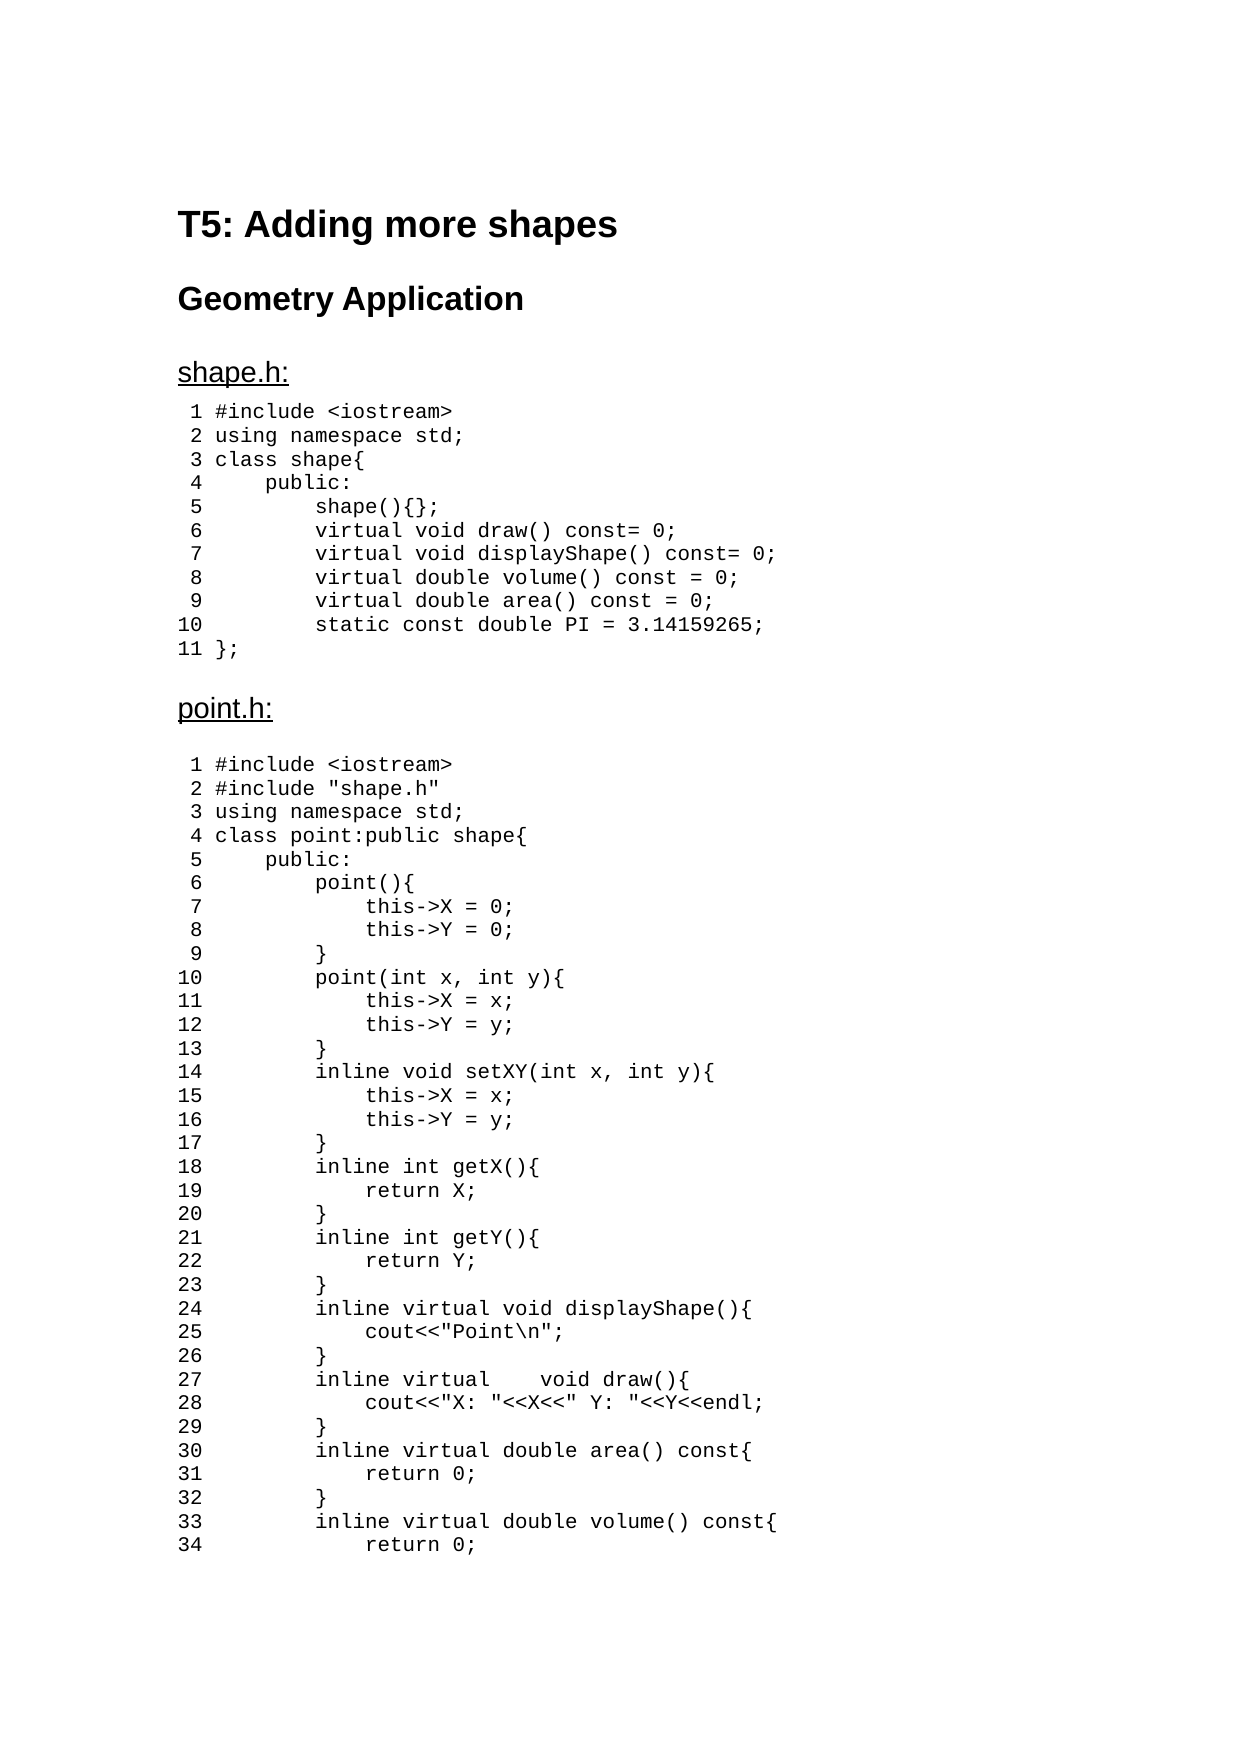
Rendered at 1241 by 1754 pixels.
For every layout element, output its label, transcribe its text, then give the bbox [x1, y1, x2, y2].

text 23 } [177, 1274, 1122, 1298]
text 20 } [177, 1203, 1122, 1227]
text 27 inline virtual void draw(){ [177, 1369, 1122, 1392]
subtitle point.h: [177, 691, 1122, 724]
text 21 inline int getY(){ [177, 1227, 1122, 1251]
text 26 } [177, 1345, 1122, 1369]
text 7 this->X = 0; [177, 896, 1122, 919]
text 5 public: [177, 848, 1122, 872]
text 34 return 0; [177, 1534, 1122, 1558]
text 4 public: [177, 472, 1122, 496]
text 32 } [177, 1487, 1122, 1511]
text 7 virtual void displayShape() const= 0; [177, 543, 1122, 567]
text 11 this->X = x; [177, 990, 1122, 1014]
text 8 virtual double volume() const = 0; [177, 567, 1122, 591]
text 2 using namespace std; [177, 425, 1122, 449]
text 9 virtual double area() const = 0; [177, 591, 1122, 614]
text 10 point(int x, int y){ [177, 967, 1122, 990]
text 1 #include <iostream> [177, 754, 1122, 778]
text 11 }; [177, 638, 1122, 661]
text 18 inline int getX(){ [177, 1156, 1122, 1179]
text 28 cout<<"X: "<<X<<" Y: "<<Y<<endl; [177, 1392, 1122, 1416]
text 10 static const double PI = 3.14159265; [177, 614, 1122, 638]
subtitle T5: Adding more shapes [177, 202, 1122, 246]
text 8 this->Y = 0; [177, 919, 1122, 943]
text 9 } [177, 943, 1122, 967]
text 6 point(){ [177, 872, 1122, 896]
text 17 } [177, 1132, 1122, 1156]
subtitle Geometry Application [177, 279, 1122, 318]
text 30 inline virtual double area() const{ [177, 1440, 1122, 1463]
text 29 } [177, 1416, 1122, 1440]
text 22 return Y; [177, 1251, 1122, 1274]
text 3 using namespace std; [177, 801, 1122, 825]
text 12 this->Y = y; [177, 1014, 1122, 1038]
subtitle shape.h: [177, 355, 1122, 389]
text 2 #include "shape.h" [177, 778, 1122, 801]
text 3 class shape{ [177, 449, 1122, 472]
text 14 inline void setXY(int x, int y){ [177, 1061, 1122, 1085]
text 24 inline virtual void displayShape(){ [177, 1298, 1122, 1321]
text 15 this->X = x; [177, 1085, 1122, 1109]
text 33 inline virtual double volume() const{ [177, 1511, 1122, 1534]
text 5 shape(){}; [177, 496, 1122, 519]
text 6 virtual void draw() const= 0; [177, 519, 1122, 543]
text 4 class point:public shape{ [177, 825, 1122, 848]
text 13 } [177, 1038, 1122, 1061]
text 25 cout<<"Point\n"; [177, 1321, 1122, 1345]
text 31 return 0; [177, 1463, 1122, 1487]
text 1 #include <iostream> [177, 401, 1122, 425]
text 16 this->Y = y; [177, 1109, 1122, 1132]
text 19 return X; [177, 1179, 1122, 1203]
